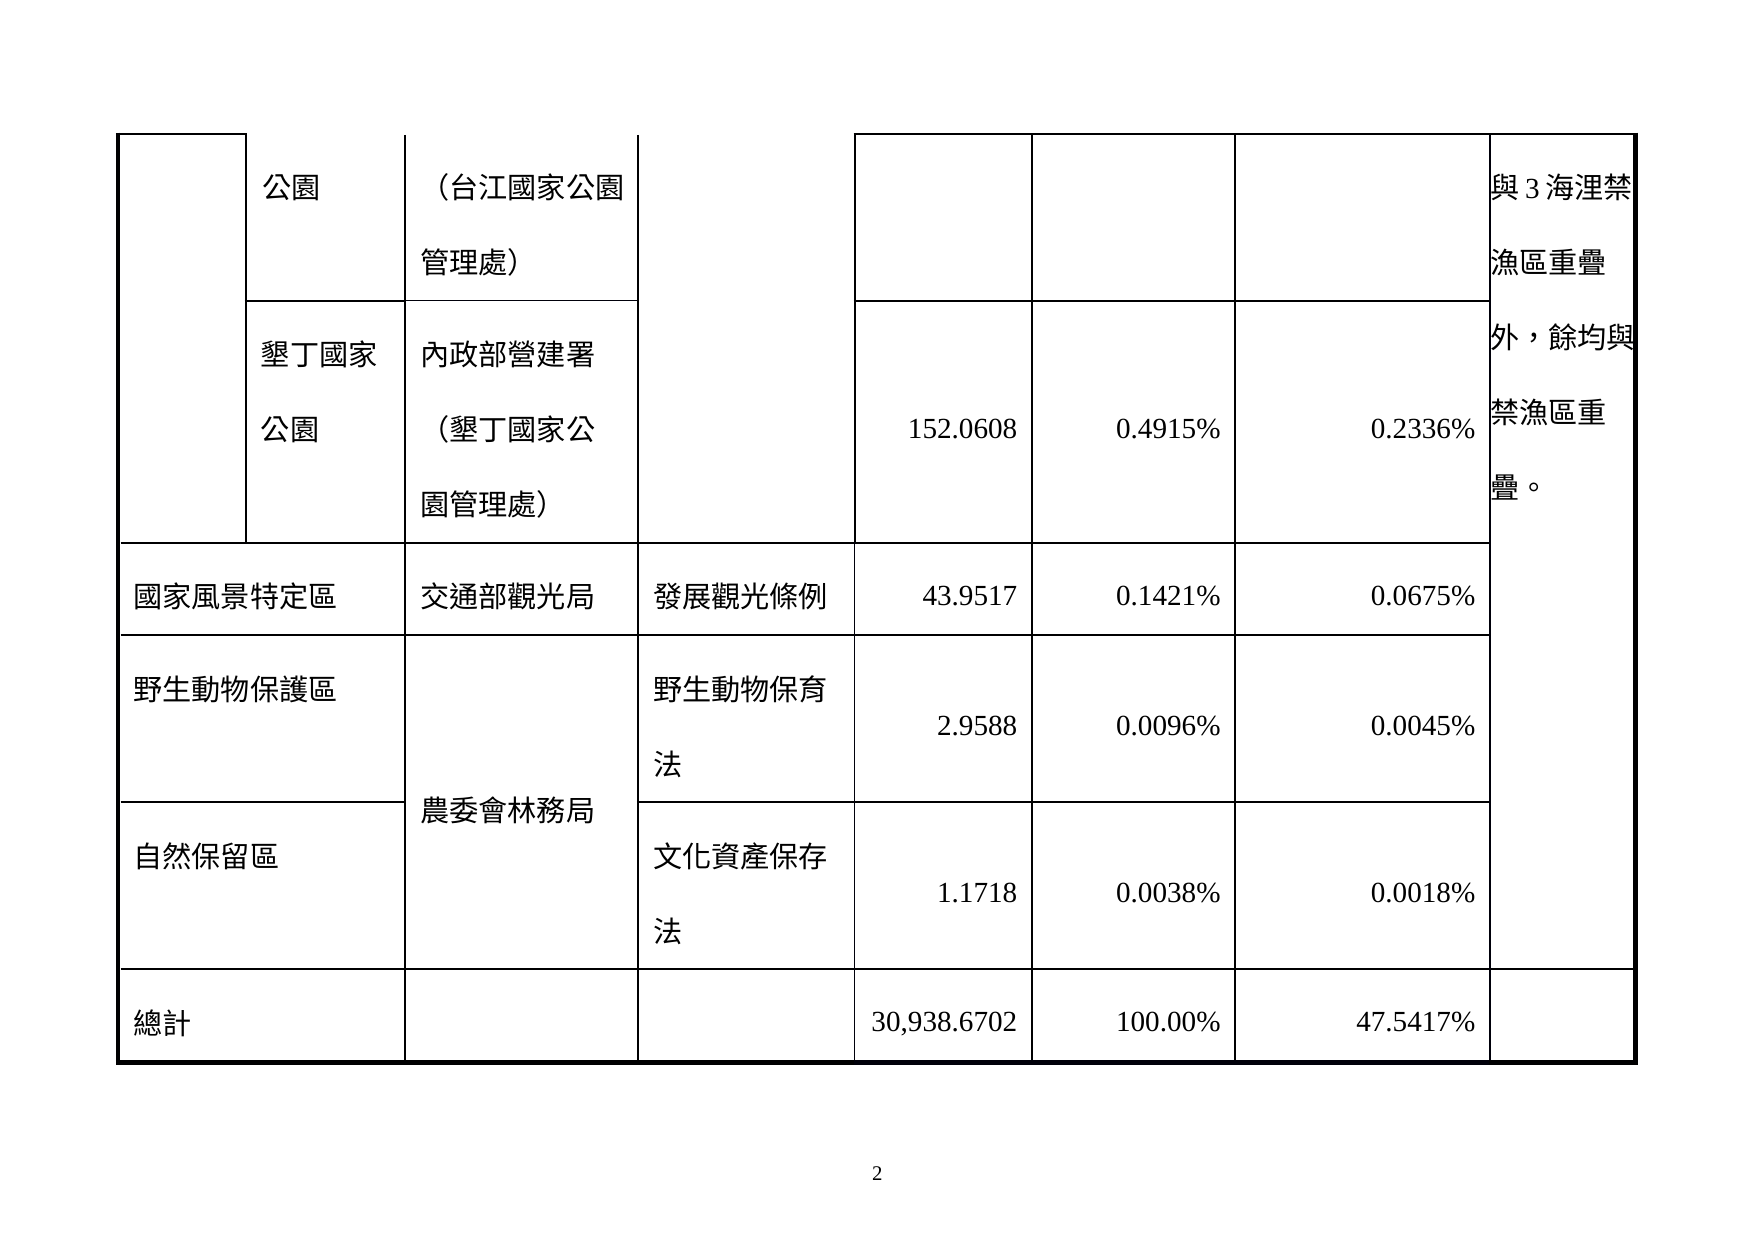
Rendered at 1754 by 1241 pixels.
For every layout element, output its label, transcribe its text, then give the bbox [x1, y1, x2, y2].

table_cell 2.9588 [855, 636, 1031, 801]
table_cell 0.1421% [1033, 544, 1234, 634]
table_cell 國家風景特定區 [120, 543, 404, 634]
table_cell 0.0045% [1236, 636, 1489, 801]
table_cell （台江國家公園管理處） [405, 133, 638, 300]
table_cell 0.0038% [1033, 803, 1234, 968]
table_cell 0.0096% [1033, 636, 1234, 801]
table_cell 野生動物保護區 [120, 635, 404, 801]
table_cell 公園 [247, 133, 405, 300]
table_cell 野生動物保育法 [639, 636, 854, 801]
table_cell [120, 135, 245, 542]
table_cell 0.0675% [1236, 544, 1489, 634]
table_cell 發展觀光條例 [639, 544, 854, 634]
table_cell 總計 [120, 969, 404, 1060]
table_cell 1.1718 [855, 803, 1031, 968]
table_cell 農委會林務局 [406, 636, 637, 968]
table_cell 0.2336% [1236, 302, 1489, 542]
table_cell 墾丁國家公園 [247, 302, 404, 542]
table_cell 交通部觀光局 [406, 544, 637, 634]
table_cell 152.0608 [856, 302, 1031, 542]
table_cell [639, 970, 854, 1060]
table_cell 內政部營建署 （墾丁國家公園管理處） [406, 301, 637, 542]
table_cell 文化資產保存法 [639, 803, 854, 968]
table_cell [856, 135, 1031, 300]
table_cell 30,938.6702 [855, 970, 1031, 1060]
table_cell [638, 133, 854, 542]
table_cell 0.0018% [1236, 803, 1489, 968]
table_cell [1033, 135, 1234, 300]
table_cell 0.4915% [1033, 302, 1234, 542]
table_cell [1236, 135, 1489, 300]
table_cell [1491, 970, 1633, 1060]
table_cell 47.5417% [1236, 970, 1489, 1060]
table_cell 自然保留區 [120, 802, 404, 968]
table_cell 該等海域範圍，除台江國家公園有4.3 km2未與3海浬禁漁區重疊外，餘均與禁漁區重疊。 [1491, 135, 1633, 968]
table_cell [406, 970, 637, 1060]
table_cell 43.9517 [855, 544, 1031, 634]
table_cell 100.00% [1033, 970, 1234, 1060]
